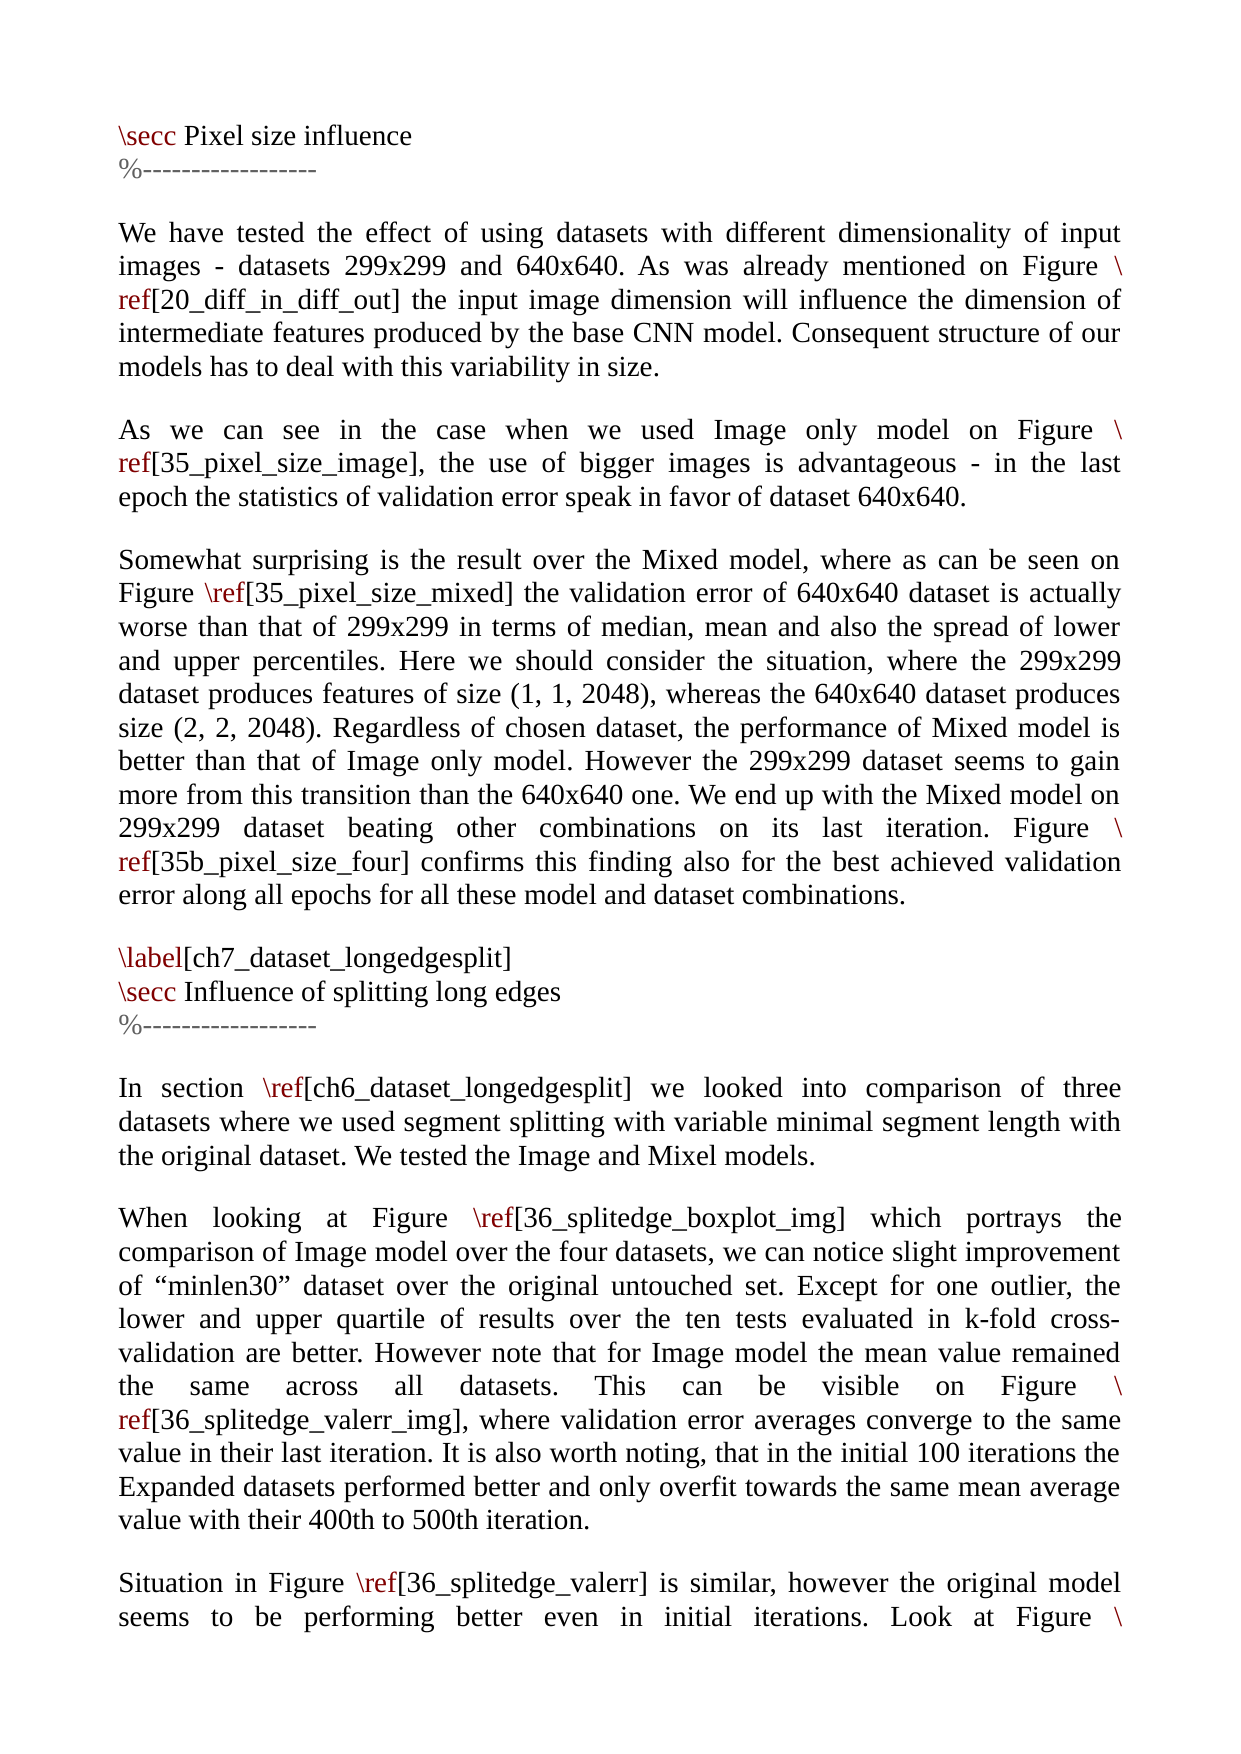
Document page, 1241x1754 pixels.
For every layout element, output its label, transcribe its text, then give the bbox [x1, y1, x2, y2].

text \secc Pixel size influence [118, 118, 1122, 152]
text We have tested the effect of using datasets with different dimensionality of input images - datasets 299x299 and 640x640. As was already mentioned on Figure \ref[20_diff_in_diff_out] the input image dimension will influence the dimension of intermediate features produced by the base CNN model. Consequent structure of our models has to deal with this variability in size. [118, 215, 1122, 382]
text Somewhat surprising is the result over the Mixed model, where as can be seen on Figure \ref[35_pixel_size_mixed] the validation error of 640x640 dataset is actually worse than that of 299x299 in terms of median, mean and also the spread of lower and upper percentiles. Here we should consider the situation, where the 299x299 dataset produces features of size (1, 1, 2048), whereas the 640x640 dataset produces size (2, 2, 2048). Regardless of chosen dataset, the performance of Mixed model is better than that of Image only model. However the 299x299 dataset seems to gain more from this transition than the 640x640 one. We end up with the Mixed model on 299x299 dataset beating other combinations on its last iteration. Figure \ref[35b_pixel_size_four] confirms this finding also for the best achieved validation error along all epochs for all these model and dataset combinations. [118, 542, 1122, 911]
text \label[ch7_dataset_longedgesplit] [118, 940, 1122, 974]
text In section \ref[ch6_dataset_longedgesplit] we looked into comparison of three datasets where we used segment splitting with variable minimal segment length with the original dataset. We tested the Image and Mixel models. [118, 1071, 1122, 1171]
text \secc Influence of splitting long edges [118, 974, 1122, 1007]
text As we can see in the case when we used Image only model on Figure \ref[35_pixel_size_image], the use of bigger images is advantageous - in the last epoch the statistics of validation error speak in favor of dataset 640x640. [118, 412, 1122, 512]
text %------------------ [118, 1007, 1122, 1041]
text Situation in Figure \ref[36_splitedge_valerr] is similar, however the original model seems to be performing better even in initial iterations. Look at Figure \ [118, 1566, 1122, 1633]
text %------------------ [118, 152, 1122, 185]
text When looking at Figure \ref[36_splitedge_boxplot_img] which portrays the comparison of Image model over the four datasets, we can notice slight improvement of “minlen30” dataset over the original untouched set. Except for one outlier, the lower and upper quartile of results over the ten tests evaluated in k-fold cross-validation are better. However note that for Image model the mean value remained the same across all datasets. This can be visible on Figure \ref[36_splitedge_valerr_img], where validation error averages converge to the same value in their last iteration. It is also worth noting, that in the initial 100 iterations the Expanded datasets performed better and only overfit towards the same mean average value with their 400th to 500th iteration. [118, 1201, 1122, 1536]
